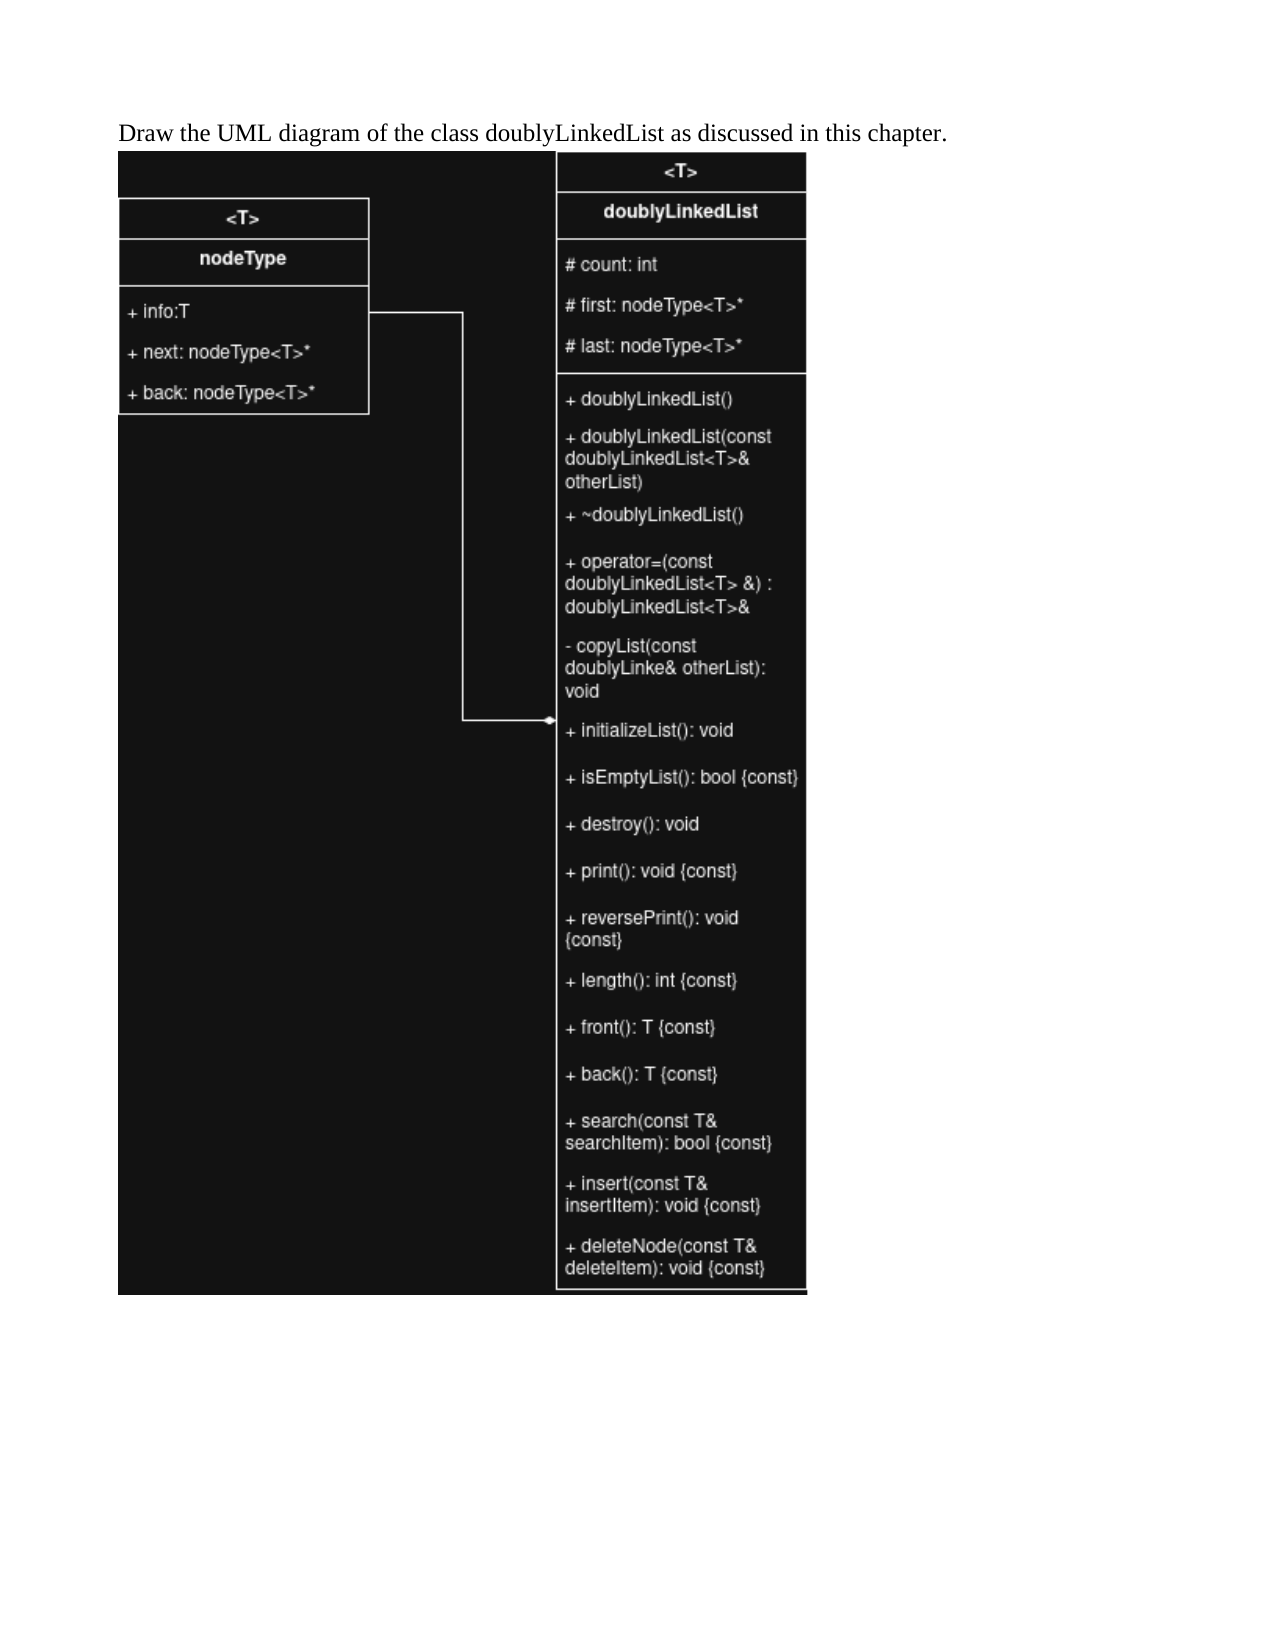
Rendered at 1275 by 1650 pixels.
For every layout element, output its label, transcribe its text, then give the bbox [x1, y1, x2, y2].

text Draw the UML diagram of the class doublyLinkedList as discussed in this chapter. [118, 118, 1157, 147]
picture [118, 151, 808, 1295]
